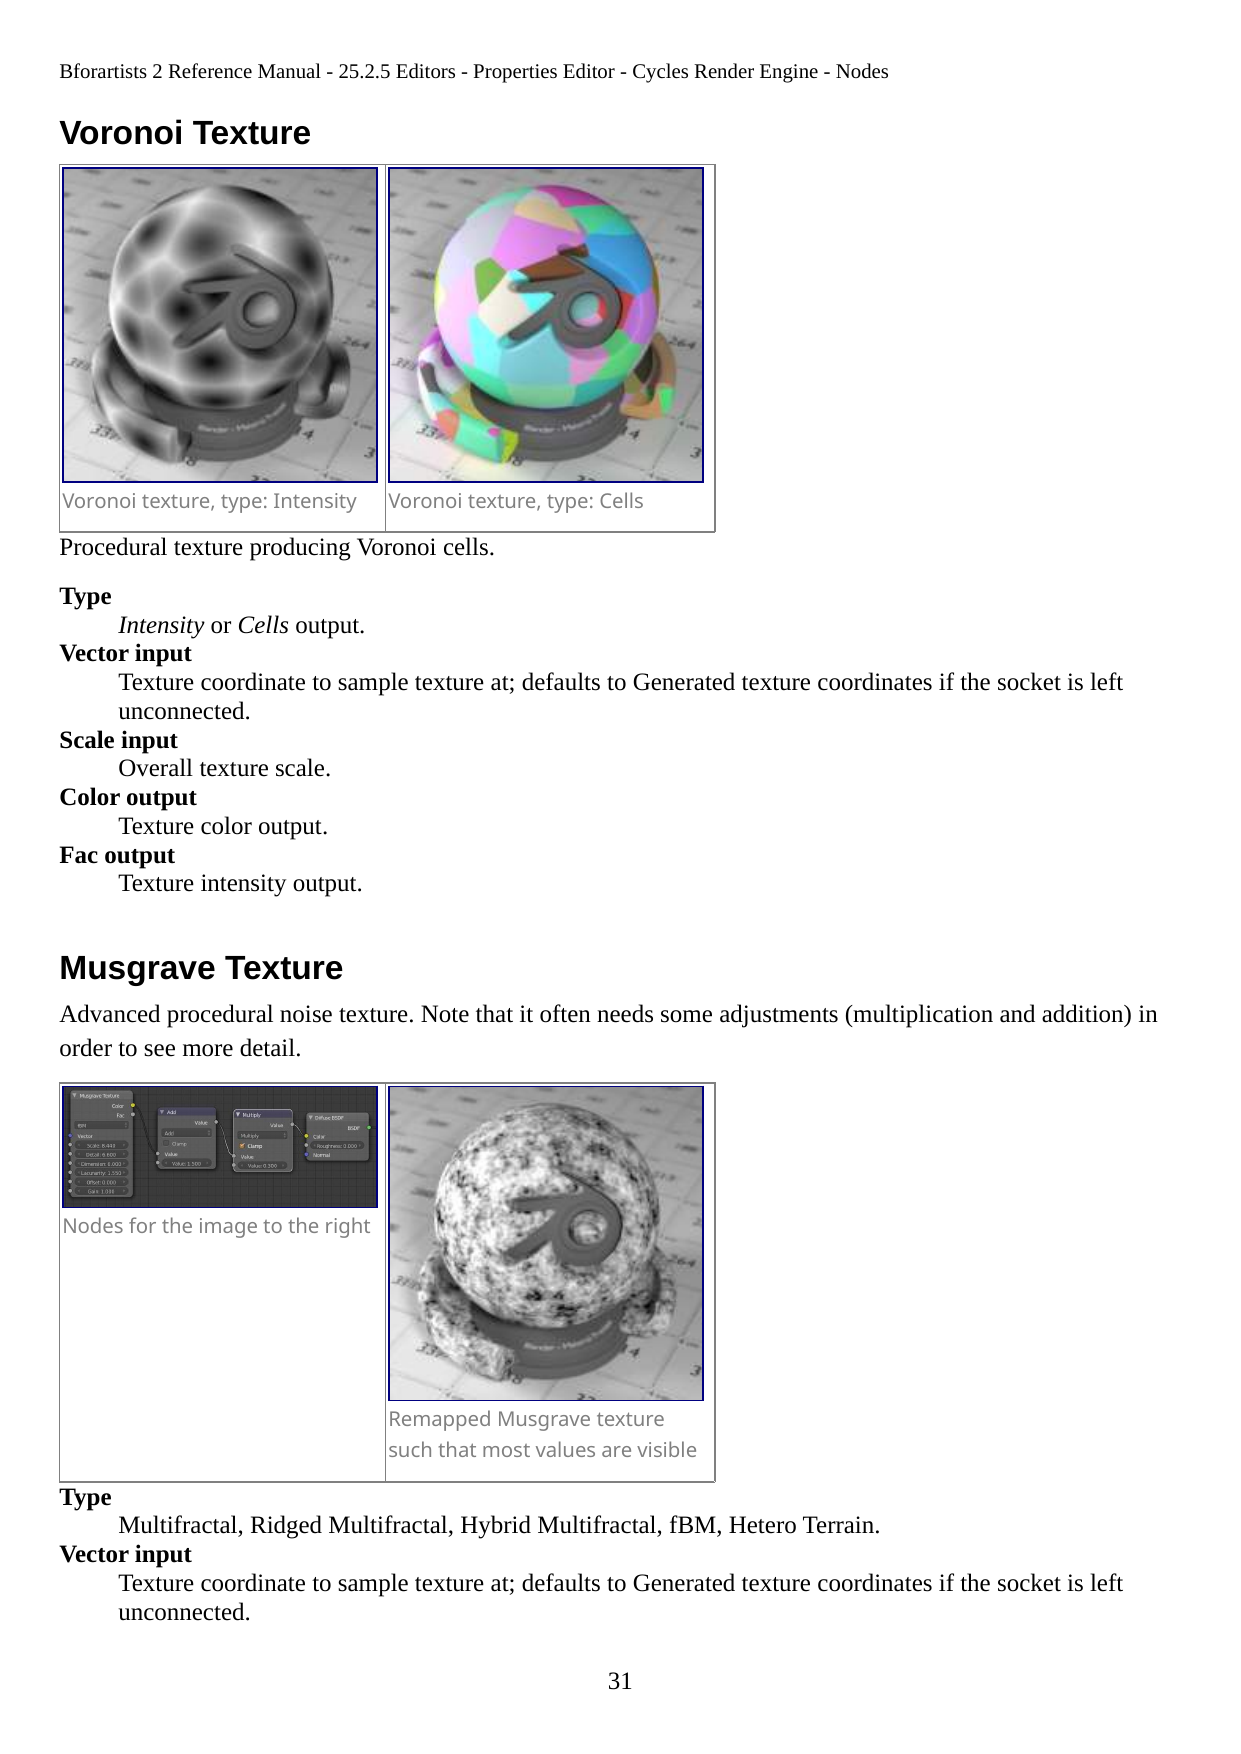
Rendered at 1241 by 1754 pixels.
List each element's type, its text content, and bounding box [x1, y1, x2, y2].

list Texture coordinate to sample texture at; defaults to Generated texture coordinates if the socket is left unconnected. [118, 667, 1181, 725]
subtitle Type [59, 1482, 1181, 1510]
list Texture coordinate to sample texture at; defaults to Generated texture coordinates if the socket is left unconnected. [118, 1568, 1181, 1625]
picture [64, 169, 376, 481]
list Texture intensity output. [118, 868, 1181, 897]
subtitle Scale input [59, 725, 1181, 753]
subtitle Vector input [59, 1539, 1181, 1568]
text Procedural texture producing Voronoi cells. [59, 532, 1181, 561]
table_header Remapped Musgrave texture such that most values are visible [386, 1084, 714, 1481]
text Advanced procedural noise texture. Note that it often needs some adjustments (multiplication and addition) in order to see more detail. [59, 999, 1181, 1062]
table_header Voronoi texture, type: Intensity [60, 165, 385, 531]
list Multifractal, Ridged Multifractal, Hybrid Multifractal, fBM, Hetero Terrain. [118, 1510, 1181, 1539]
subtitle Fac output [59, 840, 1181, 868]
picture [390, 169, 702, 481]
list Overall texture scale. [118, 753, 1181, 782]
list Texture color output. [118, 811, 1181, 840]
list Intensity or Cells output. [118, 610, 1181, 638]
subtitle Vector input [59, 638, 1181, 667]
subtitle Type [59, 581, 1181, 610]
subtitle Voronoi Texture [59, 113, 1181, 151]
table_header Voronoi texture, type: Cells [386, 165, 714, 531]
table_header Nodes for the image to the right [60, 1084, 385, 1481]
picture [390, 1087, 702, 1400]
subtitle Musgrave Texture [59, 947, 1181, 986]
subtitle Color output [59, 782, 1181, 811]
picture [64, 1087, 376, 1207]
